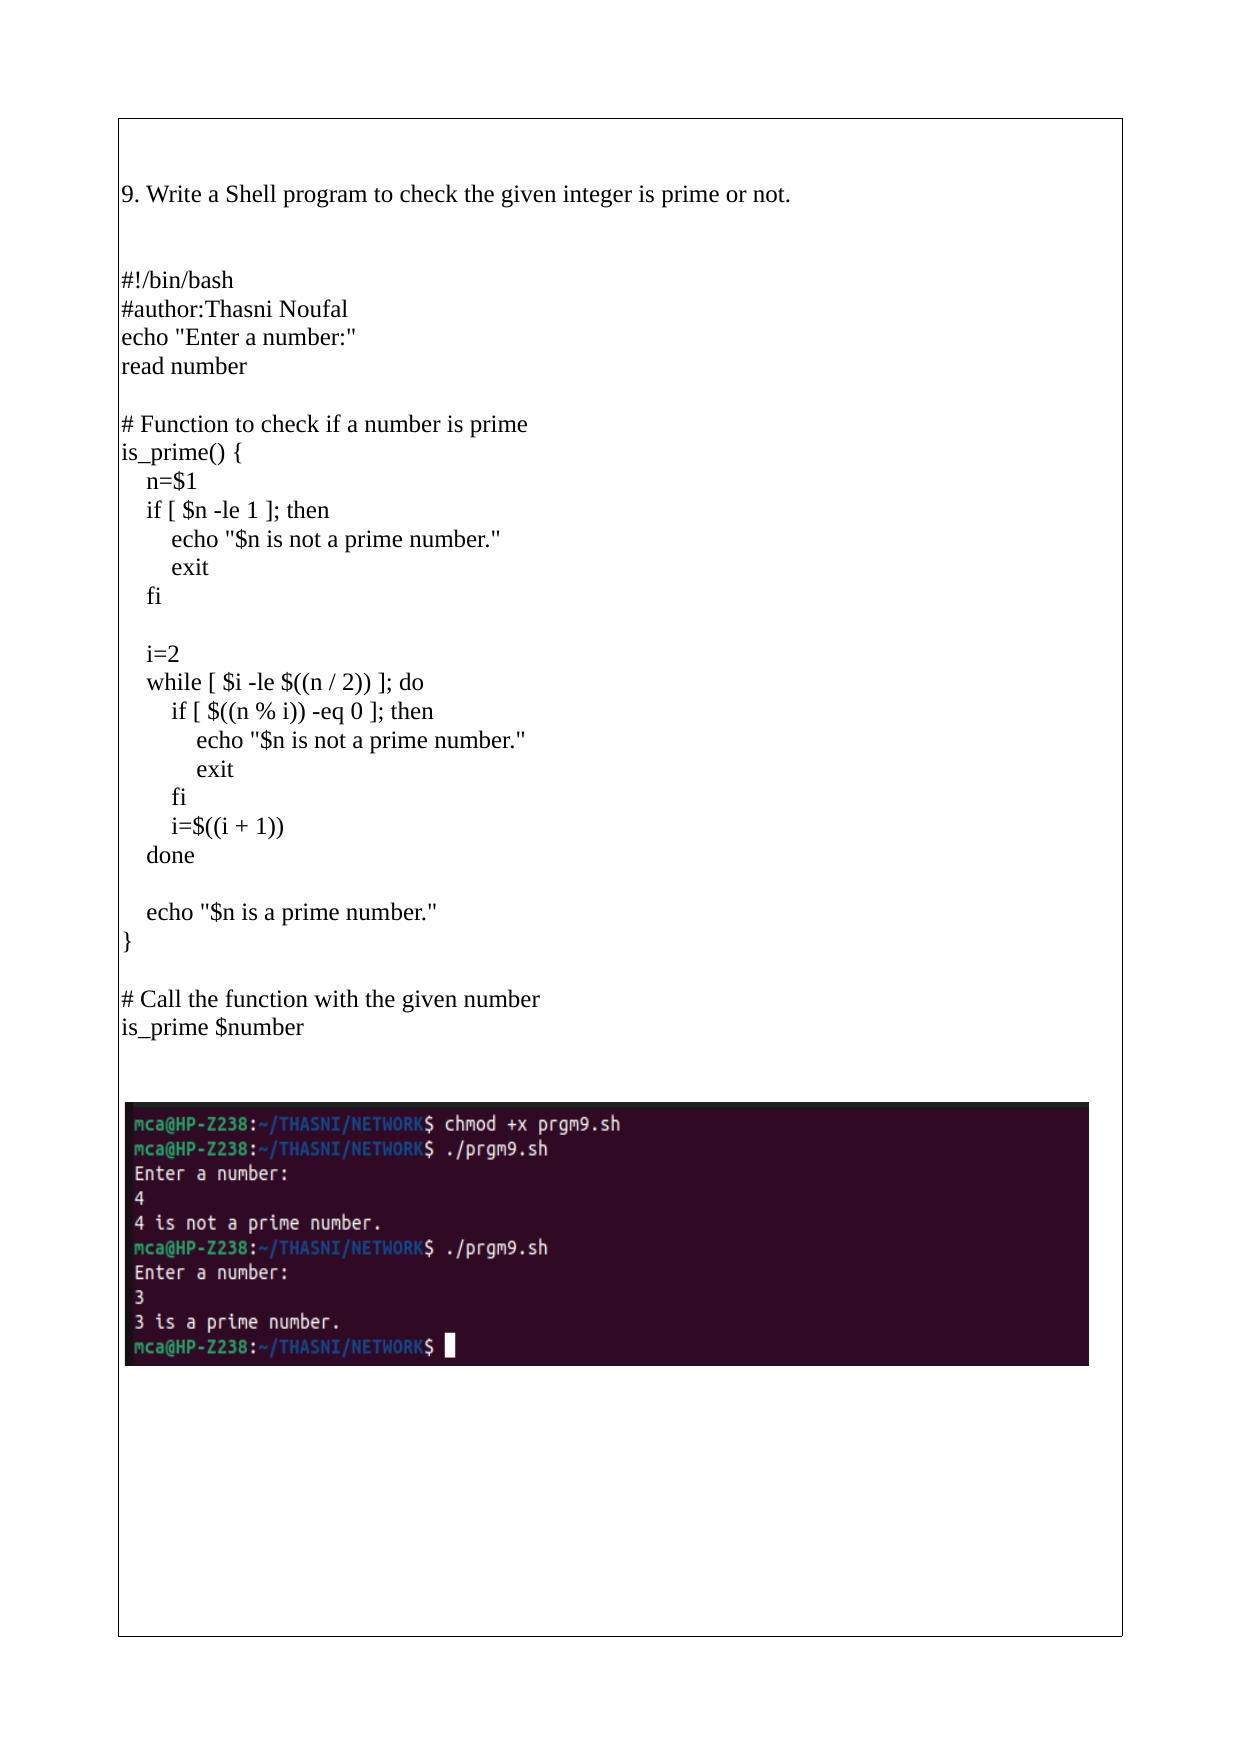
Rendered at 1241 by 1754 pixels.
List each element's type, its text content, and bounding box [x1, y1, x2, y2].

text #author:Thasni Noufal [121, 294, 1119, 322]
text is_prime $number [121, 1012, 1119, 1041]
text # Call the function with the given number [121, 984, 1119, 1012]
picture [124, 1102, 1089, 1366]
text i=$((i + 1)) [121, 811, 1119, 840]
text i=2 [121, 639, 1119, 667]
text } [121, 926, 1119, 955]
text echo "$n is not a prime number." [121, 725, 1119, 754]
text exit [121, 754, 1119, 782]
text # Function to check if a number is prime [121, 409, 1119, 437]
text exit [121, 552, 1119, 581]
text read number [121, 351, 1119, 380]
text echo "$n is a prime number." [121, 897, 1119, 926]
text echo "$n is not a prime number." [121, 524, 1119, 552]
text while [ $i -le $((n / 2)) ]; do [121, 667, 1119, 696]
text if [ $((n % i)) -eq 0 ]; then [121, 696, 1119, 725]
text if [ $n -le 1 ]; then [121, 495, 1119, 524]
text done [121, 840, 1119, 869]
text is_prime() { [121, 437, 1119, 466]
text #!/bin/bash [121, 265, 1119, 294]
text echo "Enter a number:" [121, 322, 1119, 351]
text n=$1 [121, 466, 1119, 495]
text fi [121, 782, 1119, 811]
text fi [121, 581, 1119, 610]
text 9. Write a Shell program to check the given integer is prime or not. [121, 179, 1119, 207]
